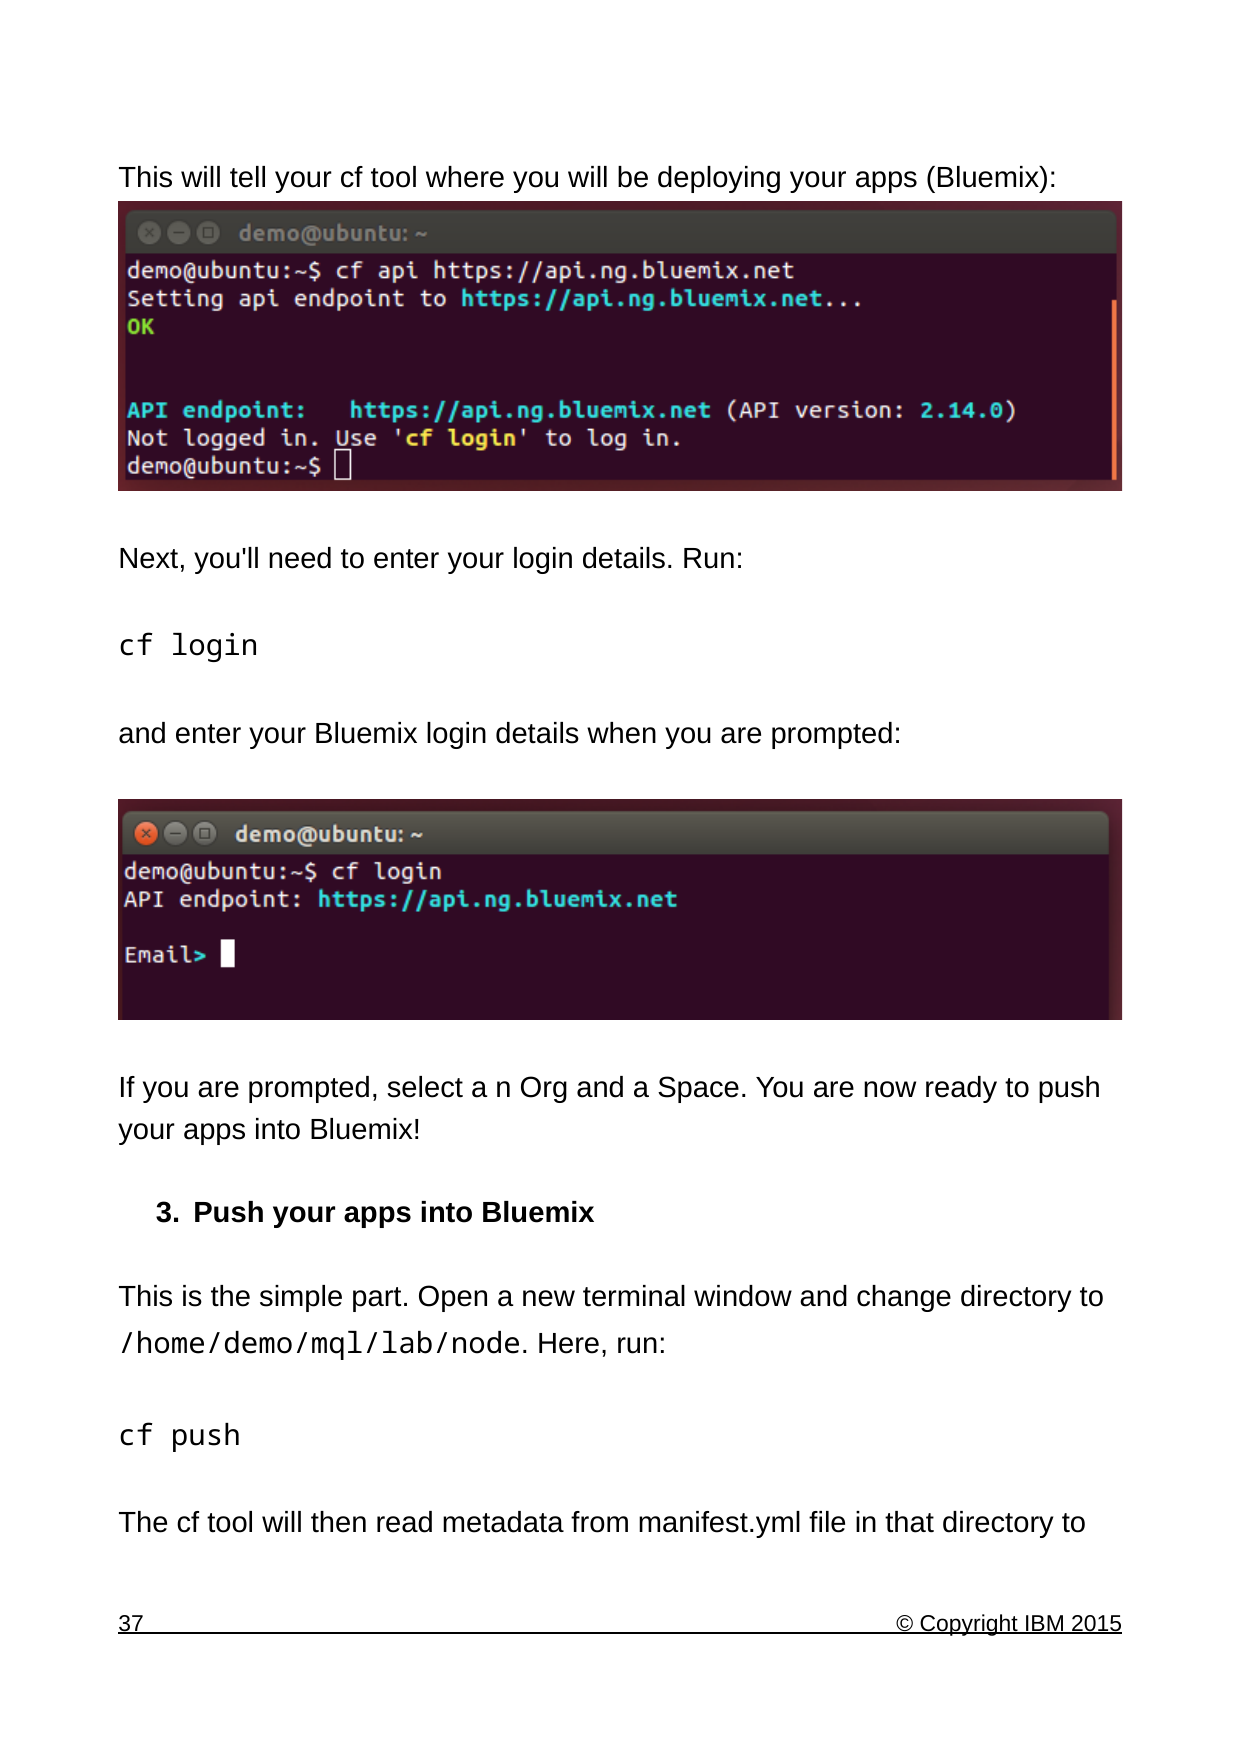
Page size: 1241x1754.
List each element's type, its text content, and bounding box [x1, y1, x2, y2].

list Push your apps into Bluemix [156, 1195, 1122, 1229]
text The cf tool will then read metadata from manifest.yml file in that directory to [118, 1506, 1122, 1539]
text Next, you'll need to enter your login details. Run: [118, 541, 1122, 574]
text cf login [118, 624, 1122, 664]
text and enter your Bluemix login details when you are prompted: [118, 716, 1122, 749]
text This will tell your cf tool where you will be deploying your apps (Bluemix): [118, 160, 1122, 193]
text If you are prompted, select a n Org and a Space. You are now ready to push your apps into Bluemix! [118, 1070, 1122, 1145]
picture [118, 799, 1123, 1020]
text cf push [118, 1414, 1122, 1454]
text This is the simple part. Open a new terminal window and change directory to /home/demo/mql/lab/node. Here, run: [118, 1279, 1122, 1362]
picture [118, 201, 1123, 491]
